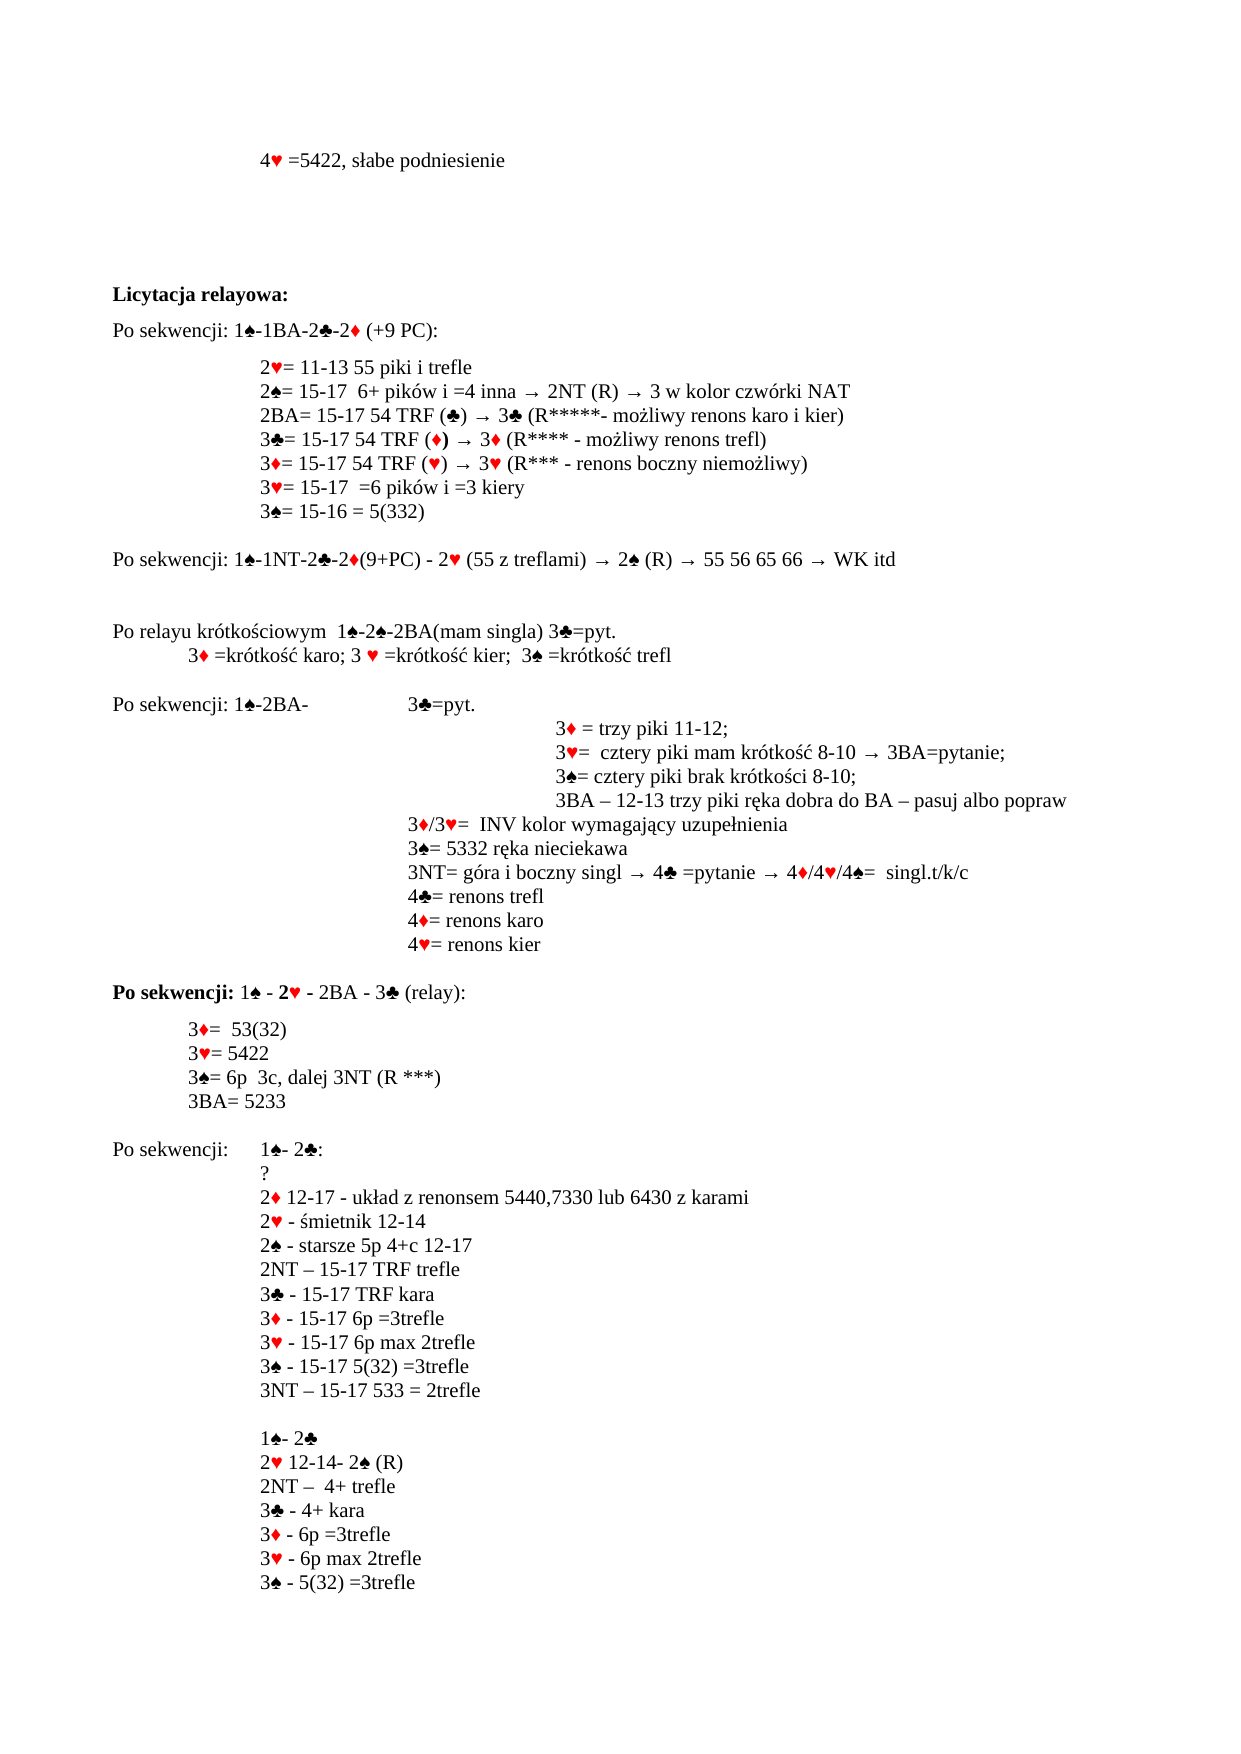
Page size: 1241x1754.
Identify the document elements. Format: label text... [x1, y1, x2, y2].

text 3♥= cztery piki mam krótkość 8-10 → 3BA=pytanie; [408, 739, 1114, 764]
text Po sekwencji: 1♠-1BA-2♣-2♦ (+9 PC): [112, 318, 1114, 342]
text 3♦= 53(32) [114, 1017, 1114, 1041]
text 3♦ - 15-17 6p =3trefle [112, 1306, 1114, 1329]
text 2NT – 4+ trefle [112, 1474, 1114, 1498]
text 3♠ - 15-17 5(32) =3trefle [112, 1354, 1114, 1378]
text 3NT= góra i boczny singl → 4♣ =pytanie → 4♦/4♥/4♠= singl.t/k/c [114, 860, 1114, 884]
text 3♥ - 15-17 6p max 2trefle [112, 1329, 1114, 1354]
text 3♠= 15-16 = 5(332) [114, 499, 1114, 523]
text 2♥= 11-13 55 piki i trefle [114, 354, 1114, 379]
text Po sekwencji: 1♠- 2♣: [112, 1137, 1114, 1161]
text Po sekwencji: 1♠-1NT-2♣-2♦(9+PC) - 2♥ (55 z treflami) → 2♠ (R) → 55 56 65 66 → WK itd [112, 547, 1114, 571]
text 2♦ 12-17 - układ z renonsem 5440,7330 lub 6430 z karami [112, 1185, 1114, 1209]
text 3♠ - 5(32) =3trefle [112, 1570, 1114, 1594]
text 2BA= 15-17 54 TRF (♣) → 3♣ (R*****- możliwy renons karo i kier) [114, 403, 1114, 427]
text ? [112, 1161, 1114, 1185]
text 4♦= renons karo [262, 908, 1114, 932]
text 3♦= 15-17 54 TRF (♥) → 3♥ (R*** - renons boczny niemożliwy) [114, 451, 1114, 475]
text 3BA – 12-13 trzy piki ręka dobra do BA – pasuj albo popraw [409, 788, 1114, 812]
text 3♠= 6p 3c, dalej 3NT (R ***) [114, 1065, 1114, 1089]
text 3BA= 5233 [114, 1089, 1114, 1113]
text 4♥ =5422, słabe podniesienie [112, 148, 1114, 172]
text 2♥ - śmietnik 12-14 [112, 1209, 1114, 1233]
text 3♥= 5422 [114, 1041, 1114, 1065]
text 3♥= 15-17 =6 pików i =3 kiery [114, 475, 1114, 499]
text Po relayu krótkościowym 1♠-2♠-2BA(mam singla) 3♣=pyt. [112, 619, 1114, 643]
text Po sekwencji: 1♠ - 2♥ - 2BA - 3♣ (relay): [112, 980, 1114, 1004]
text 3♦ - 6p =3trefle [112, 1522, 1114, 1546]
text 3♠= 5332 ręka nieciekawa [114, 836, 1114, 860]
text 2♥ 12-14- 2♠ (R) [112, 1450, 1114, 1474]
text 3♣= 15-17 54 TRF (♦) → 3♦ (R**** - możliwy renons trefl) [114, 427, 1114, 451]
text 3♠= cztery piki brak krótkości 8-10; [409, 764, 1114, 788]
text 3♦/3♥= INV kolor wymagający uzupełnienia [114, 812, 1114, 836]
text 1♠- 2♣ [112, 1426, 1114, 1450]
text 3♣ - 4+ kara [112, 1498, 1114, 1522]
text 2♠= 15-17 6+ pików i =4 inna → 2NT (R) → 3 w kolor czwórki NAT [114, 379, 1114, 403]
text 3NT – 15-17 533 = 2trefle [112, 1378, 1114, 1402]
text 2NT – 15-17 TRF trefle [112, 1257, 1114, 1281]
text 4♥= renons kier [262, 932, 1114, 956]
text 2♠ - starsze 5p 4+c 12-17 [112, 1233, 1114, 1257]
text Po sekwencji: 1♠-2BA- 3♣=pyt. [112, 691, 1114, 716]
text 3♦ =krótkość karo; 3 ♥ =krótkość kier; 3♠ =krótkość trefl [114, 643, 1114, 667]
text 4♣= renons trefl [114, 884, 1114, 908]
text 3♣ - 15-17 TRF kara [112, 1281, 1114, 1306]
text 3♥ - 6p max 2trefle [112, 1546, 1114, 1570]
text Licytacja relayowa: [112, 281, 1114, 306]
text 3♦ = trzy piki 11-12; [409, 716, 1114, 739]
